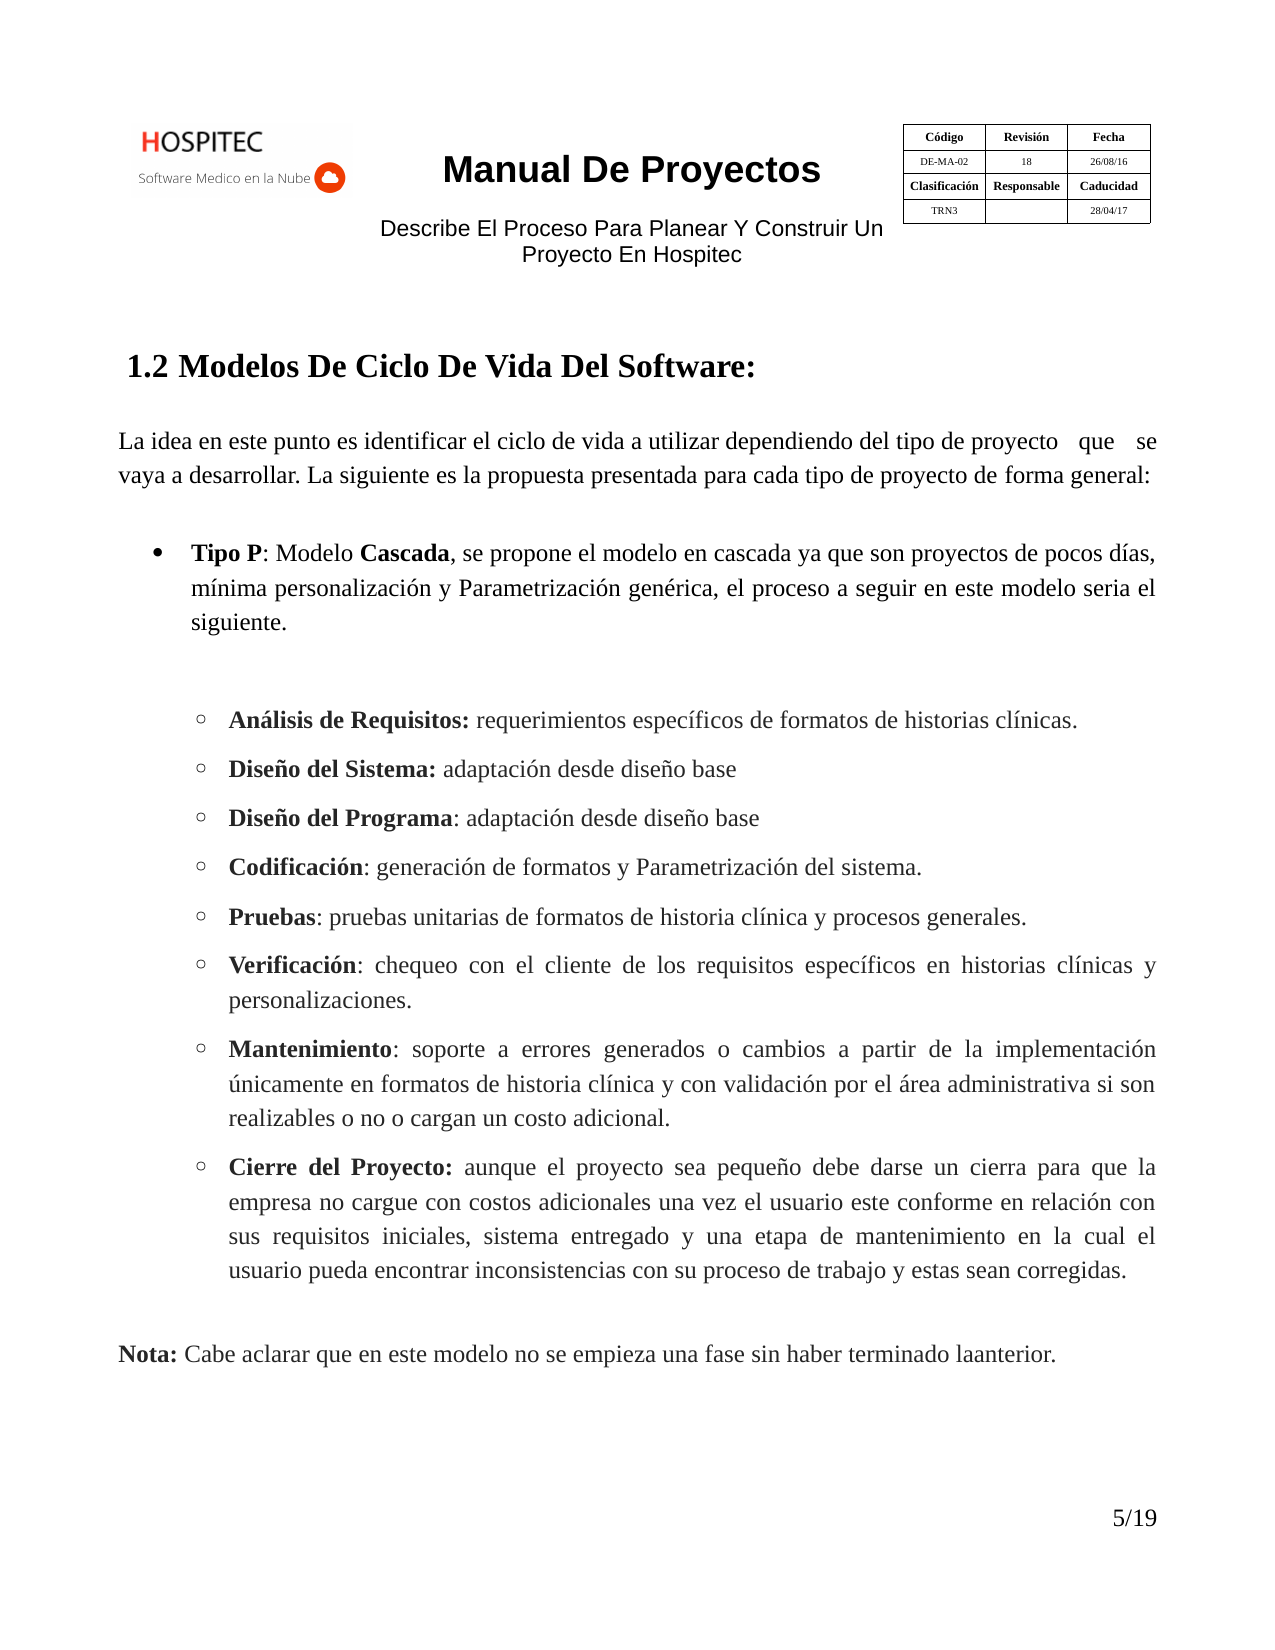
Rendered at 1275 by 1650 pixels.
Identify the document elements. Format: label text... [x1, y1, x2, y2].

list Verificación: chequeo con el cliente de los requisitos específicos en historias clínicas y personalizaciones. [191, 951, 1157, 1014]
text Nota: Cabe aclarar que en este modelo no se empieza una fase sin haber terminado laanterior. [118, 1339, 1157, 1368]
list Diseño del Sistema: adaptación desde diseño base [191, 754, 1157, 783]
text La idea en este punto es identificar el ciclo de vida a utilizar dependiendo del tipo de proyecto que se vaya a desarrollar. La siguiente es la propuesta presentada para cada tipo de proyecto de forma general: [118, 426, 1157, 489]
list Análisis de Requisitos: requerimientos específicos de formatos de historias clínicas. [191, 705, 1157, 734]
list Mantenimiento: soporte a errores generados o cambios a partir de la implementación únicamente en formatos de historia clínica y con validación por el área administrativa si son realizables o no o cargan un costo adicional. [191, 1034, 1157, 1132]
list Diseño del Programa: adaptación desde diseño base [191, 803, 1157, 832]
picture [131, 123, 353, 198]
list Tipo P: Modelo Cascada, se propone el modelo en cascada ya que son proyectos de pocos días, mínima personalización y Parametrización genérica, el proceso a seguir en este modelo seria el siguiente. [153, 538, 1157, 636]
list Codificación: generación de formatos y Parametrización del sistema. [191, 852, 1157, 881]
list Pruebas: pruebas unitarias de formatos de historia clínica y procesos generales. [191, 902, 1157, 930]
subtitle Modelos de Ciclo de Vida del Software: [118, 346, 1157, 385]
list Cierre del Proyecto: aunque el proyecto sea pequeño debe darse un cierra para que la empresa no cargue con costos adicionales una vez el usuario este conforme en relación con sus requisitos iniciales, sistema entregado y una etapa de mantenimiento en la cual el usuario pueda encontrar inconsistencias con su proceso de trabajo y estas sean corregidas. [191, 1152, 1157, 1284]
